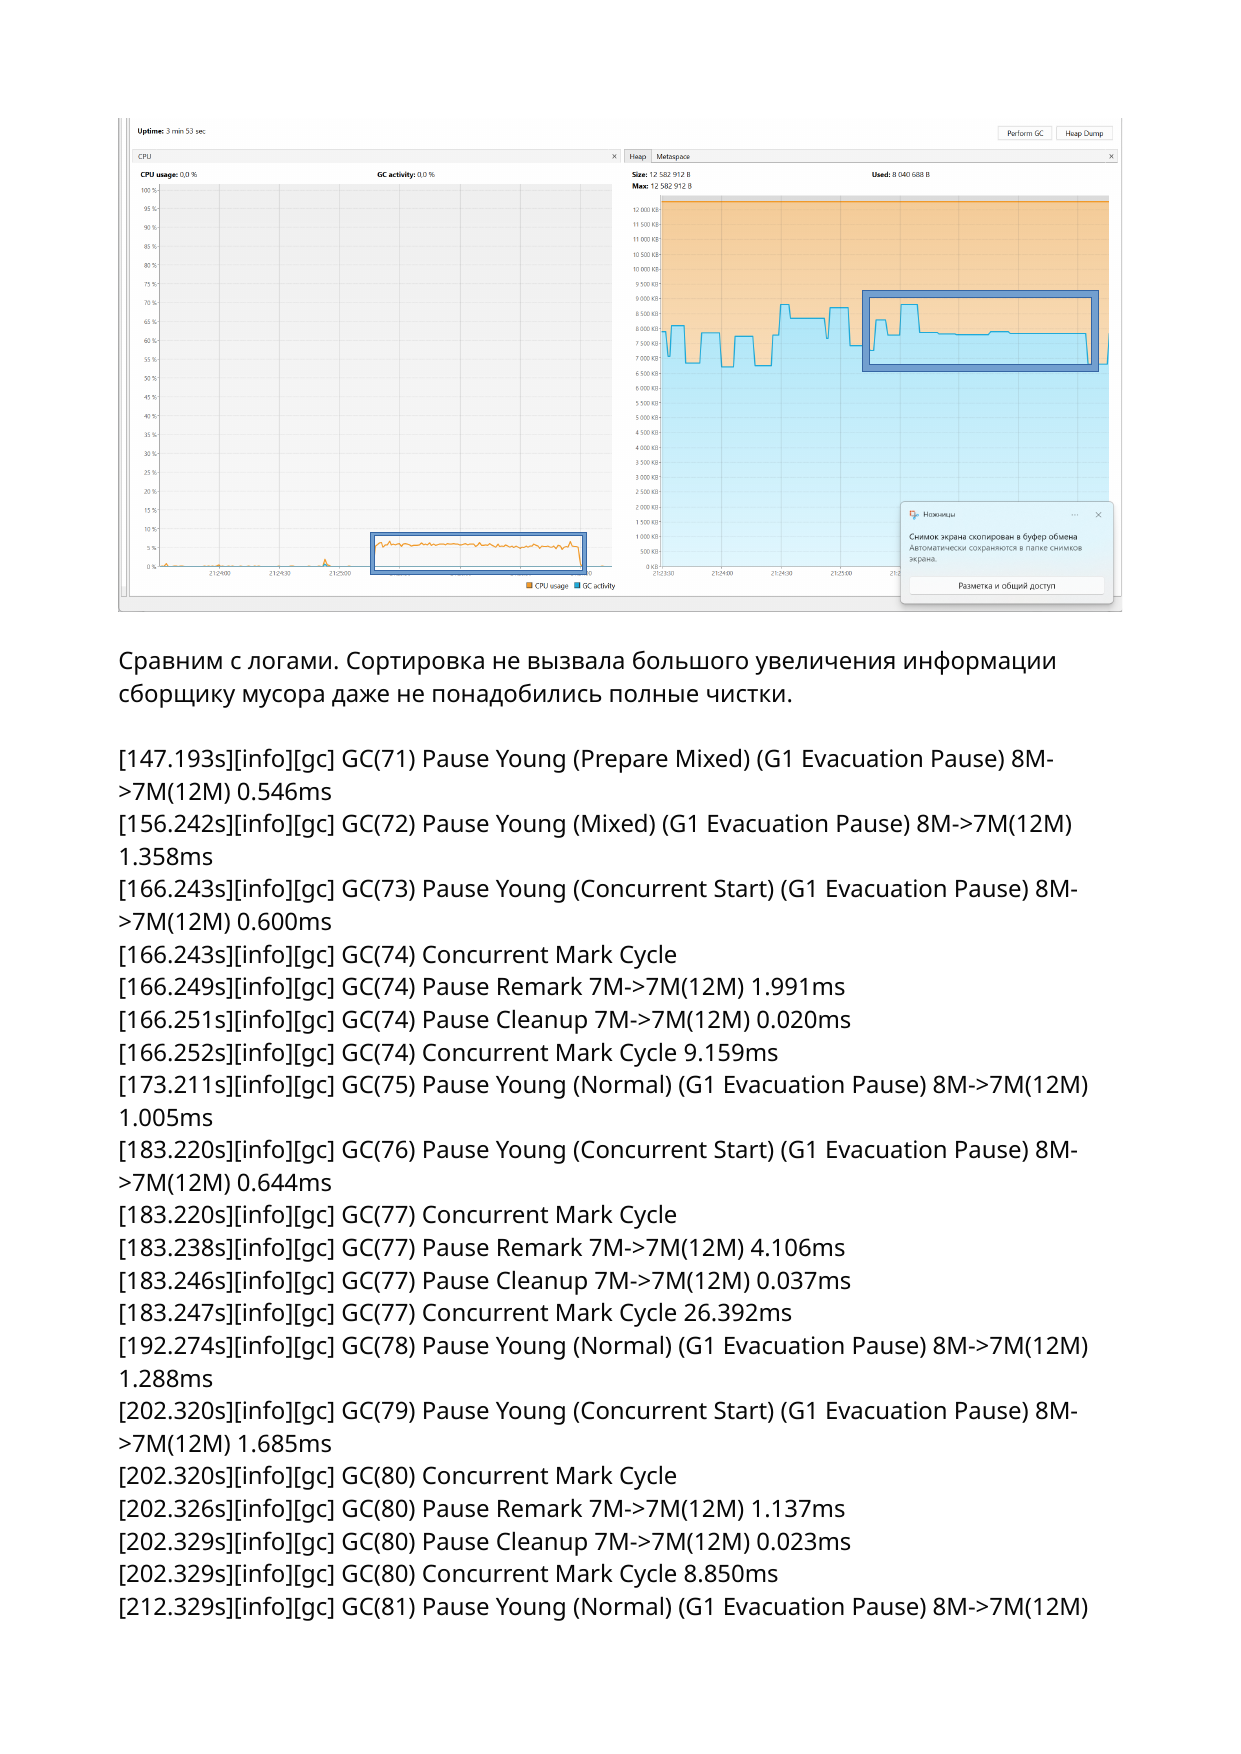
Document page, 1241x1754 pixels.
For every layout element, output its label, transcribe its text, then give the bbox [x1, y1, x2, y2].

picture [118, 118, 1123, 612]
text Сравним с логами. Сортировка не вызвала большого увеличения информации сборщику мусора даже не понадобились полные чистки. [118, 644, 1122, 709]
text [147.193s][info][gc] GC(71) Pause Young (Prepare Mixed) (G1 Evacuation Pause) 8M->7M(12M) 0.546ms [156.242s][info][gc] GC(72) Pause Young (Mixed) (G1 Evacuation Pause) 8M->7M(12M) 1.358ms [166.243s][info][gc] GC(73) Pause Young (Concurrent Start) (G1 Evacuation Pause) 8M->7M(12M) 0.600ms [166.243s][info][gc] GC(74) Concurrent Mark Cycle [166.249s][info][gc] GC(74) Pause Remark 7M->7M(12M) 1.991ms [166.251s][info][gc] GC(74) Pause Cleanup 7M->7M(12M) 0.020ms [166.252s][info][gc] GC(74) Concurrent Mark Cycle 9.159ms [173.211s][info][gc] GC(75) Pause Young (Normal) (G1 Evacuation Pause) 8M->7M(12M) 1.005ms [183.220s][info][gc] GC(76) Pause Young (Concurrent Start) (G1 Evacuation Pause) 8M->7M(12M) 0.644ms [183.220s][info][gc] GC(77) Concurrent Mark Cycle [183.238s][info][gc] GC(77) Pause Remark 7M->7M(12M) 4.106ms [183.246s][info][gc] GC(77) Pause Cleanup 7M->7M(12M) 0.037ms [183.247s][info][gc] GC(77) Concurrent Mark Cycle 26.392ms [192.274s][info][gc] GC(78) Pause Young (Normal) (G1 Evacuation Pause) 8M->7M(12M) 1.288ms [202.320s][info][gc] GC(79) Pause Young (Concurrent Start) (G1 Evacuation Pause) 8M->7M(12M) 1.685ms [202.320s][info][gc] GC(80) Concurrent Mark Cycle [202.326s][info][gc] GC(80) Pause Remark 7M->7M(12M) 1.137ms [202.329s][info][gc] GC(80) Pause Cleanup 7M->7M(12M) 0.023ms [202.329s][info][gc] GC(80) Concurrent Mark Cycle 8.850ms [212.329s][info][gc] GC(81) Pause Young (Normal) (G1 Evacuation Pause) 8M->7M(12M) [118, 742, 1122, 1622]
